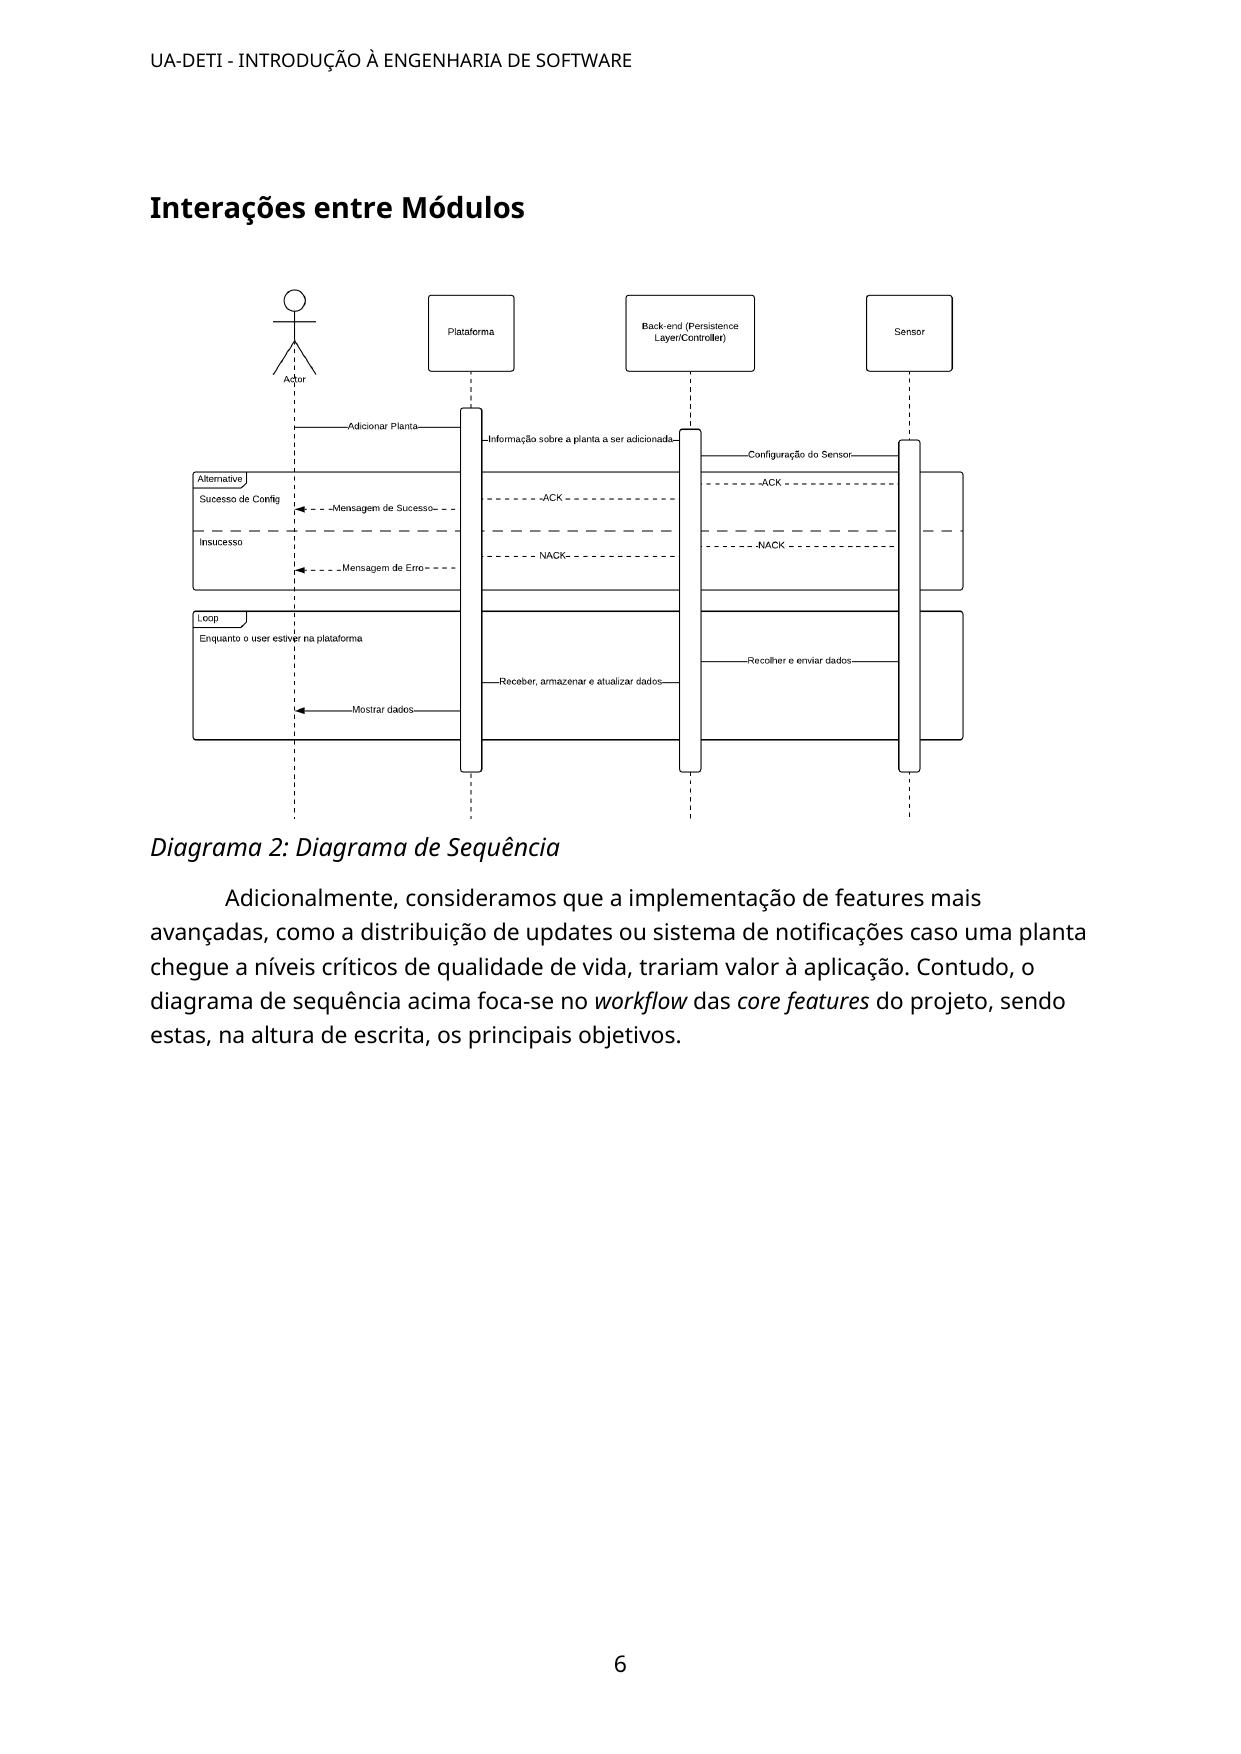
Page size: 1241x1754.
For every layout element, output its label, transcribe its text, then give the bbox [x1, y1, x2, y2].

text [150, 236, 1090, 248]
subtitle Interações entre Módulos [150, 187, 1090, 227]
picture [150, 248, 1091, 819]
text Adicionalmente, consideramos que a implementação de features mais avançadas, como a distribuição de updates ou sistema de notificações caso uma planta chegue a níveis críticos de qualidade de vida, trariam valor à aplicação. Contudo, o diagrama de sequência acima foca-se no workflow das core features do projeto, sendo estas, na altura de escrita, os principais objetivos. [150, 863, 1090, 1050]
text Diagrama 2: Diagrama de Sequência [150, 819, 1090, 863]
